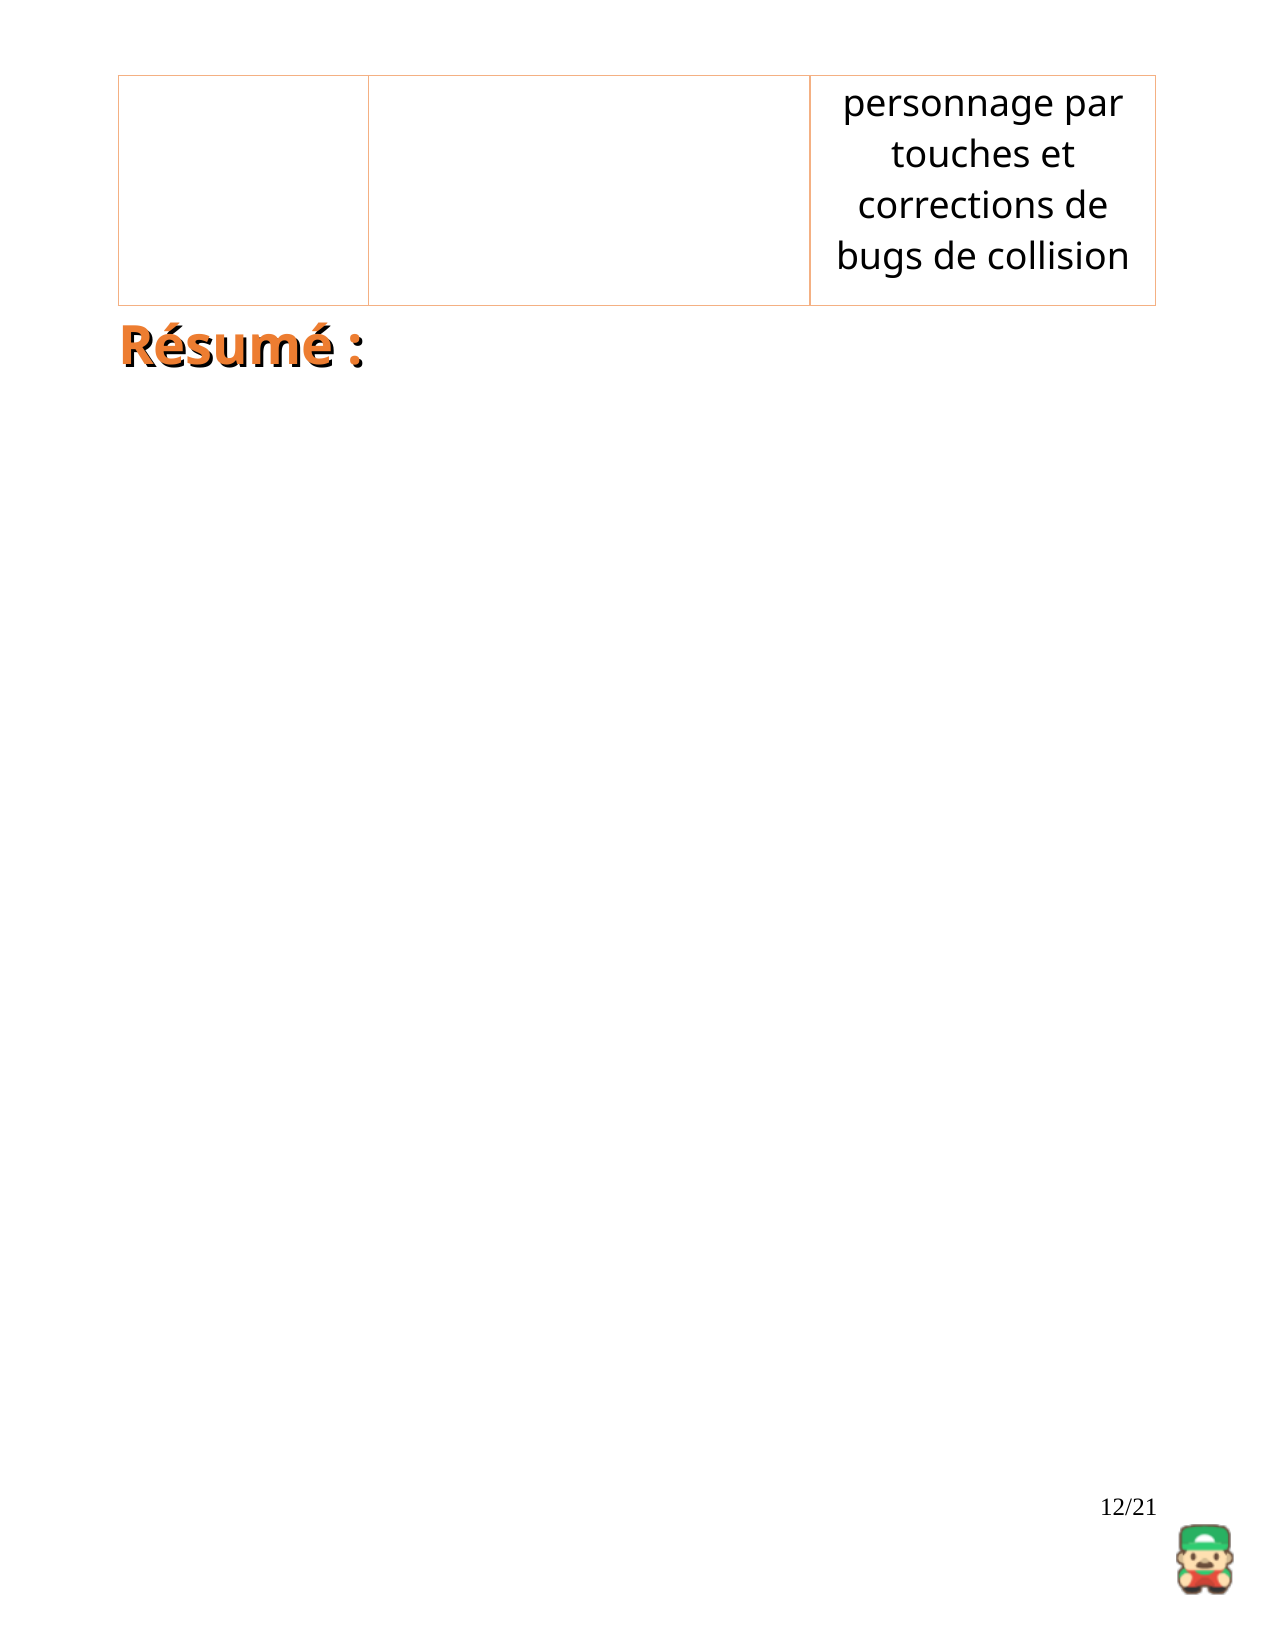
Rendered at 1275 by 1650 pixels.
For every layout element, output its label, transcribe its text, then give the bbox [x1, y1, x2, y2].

table_cell [119, 76, 368, 305]
table_cell [369, 76, 809, 305]
table_cell personnage par touches et corrections de bugs de collision [811, 76, 1155, 305]
picture [1175, 1523, 1235, 1596]
text Résumé : [118, 306, 1157, 380]
